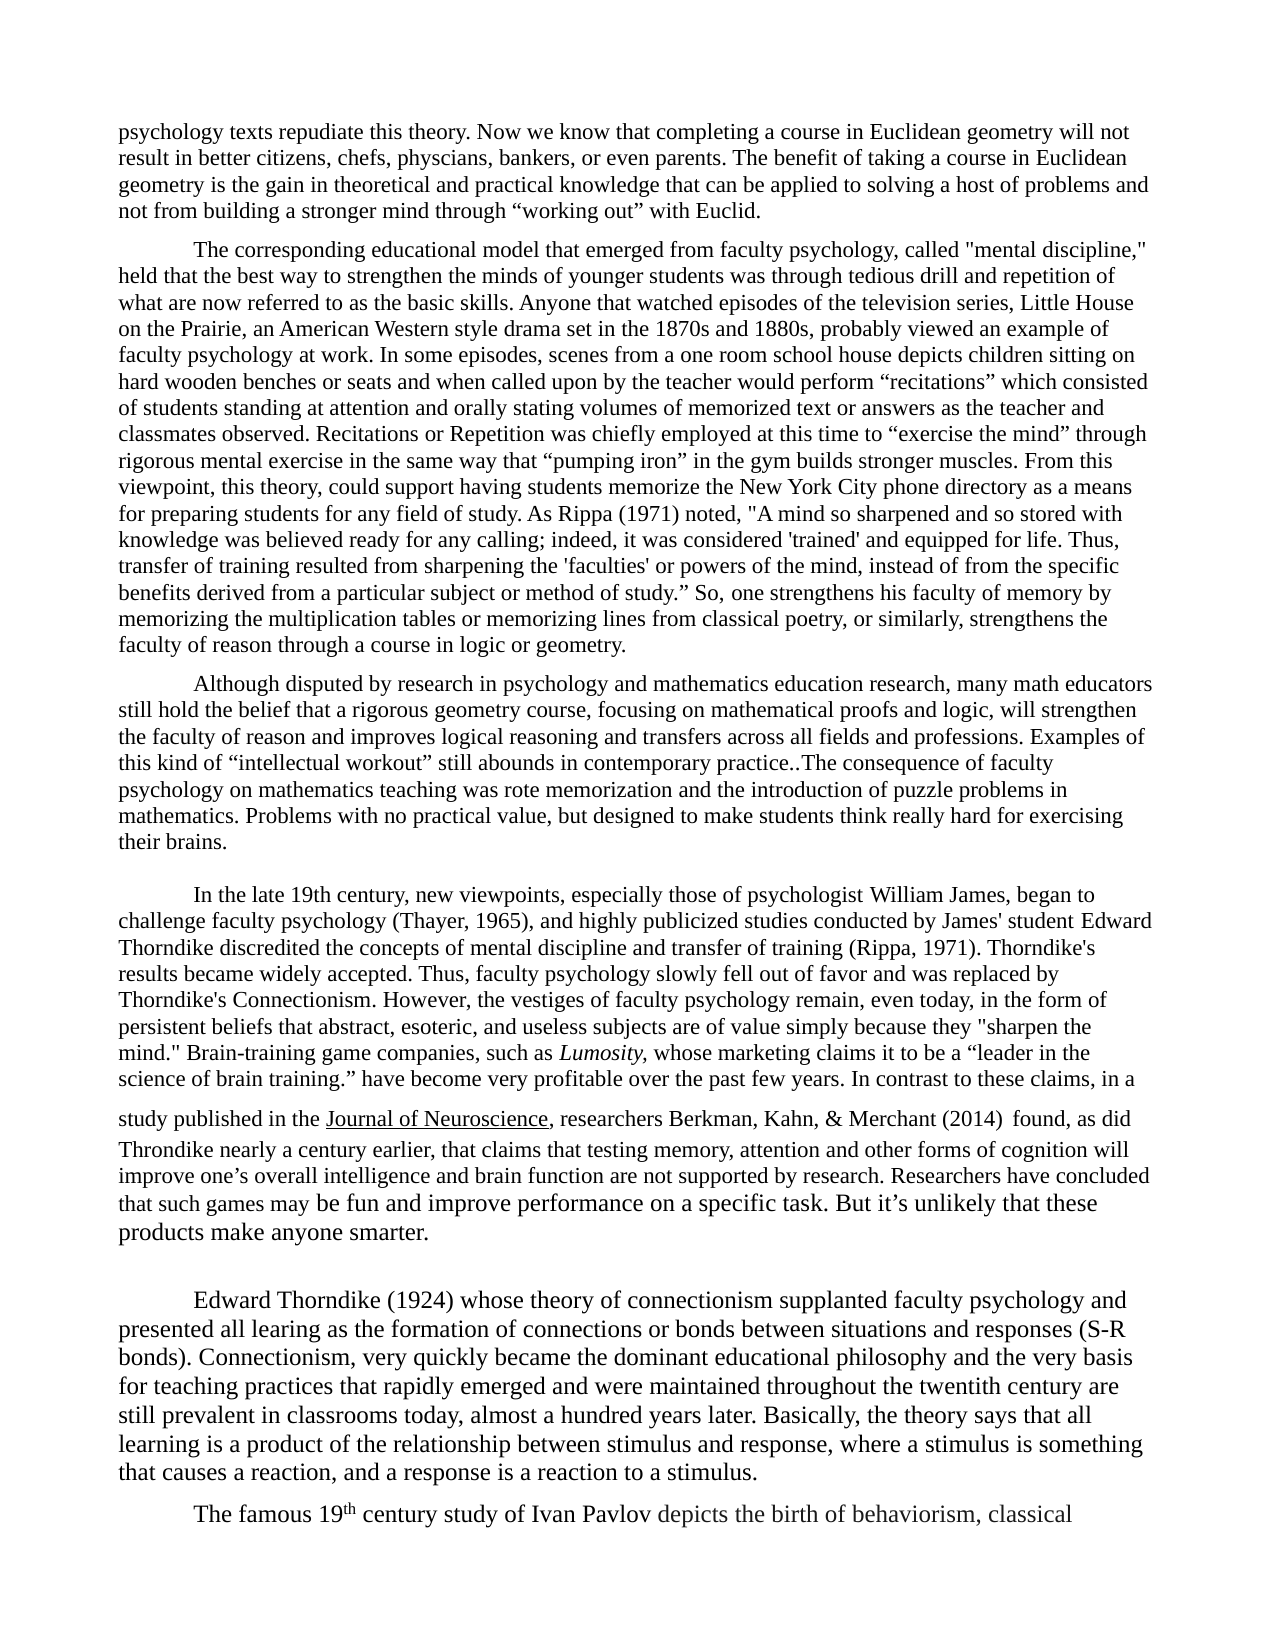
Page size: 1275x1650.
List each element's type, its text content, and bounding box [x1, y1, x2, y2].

text The corresponding educational model that emerged from faculty psychology, called "mental discipline," held that the best way to strengthen the minds of younger students was through tedious drill and repetition of what are now referred to as the basic skills. Anyone that watched episodes of the television series, Little House on the Prairie, an American Western style drama set in the 1870s and 1880s, probably viewed an example of faculty psychology at work. In some episodes, scenes from a one room school house depicts children sitting on hard wooden benches or seats and when called upon by the teacher would perform “recitations” which consisted of students standing at attention and orally stating volumes of memorized text or answers as the teacher and classmates observed. Recitations or Repetition was chiefly employed at this time to “exercise the mind” through rigorous mental exercise in the same way that “pumping iron” in the gym builds stronger muscles. From this viewpoint, this theory, could support having students memorize the New York City phone directory as a means for preparing students for any field of study. As Rippa (1971) noted, "A mind so sharpened and so stored with knowledge was believed ready for any calling; indeed, it was considered 'trained' and equipped for life. Thus, transfer of training resulted from sharpening the 'faculties' or powers of the mind, instead of from the specific benefits derived from a particular subject or method of study.” So, one strengthens his faculty of memory by memorizing the multiplication tables or memorizing lines from classical poetry, or similarly, strengthens the faculty of reason through a course in logic or geometry. [118, 236, 1157, 658]
text Although disputed by research in psychology and mathematics education research, many math educators still hold the belief that a rigorous geometry course, focusing on mathematical proofs and logic, will strengthen the faculty of reason and improves logical reasoning and transfers across all fields and professions. Examples of this kind of “intellectual workout” still abounds in contemporary practice..The consequence of faculty psychology on mathematics teaching was rote memorization and the introduction of puzzle problems in mathematics. Problems with no practical value, but designed to make students think really hard for exercising their brains. [118, 670, 1157, 855]
text psychology texts repudiate this theory. Now we know that completing a course in Euclidean geometry will not result in better citizens, chefs, physcians, bankers, or even parents. The benefit of taking a course in Euclidean geometry is the gain in theoretical and practical knowledge that can be applied to solving a host of problems and not from building a stronger mind through “working out” with Euclid. [118, 118, 1157, 223]
text Edward Thorndike (1924) whose theory of connectionism supplanted faculty psychology and presented all learing as the formation of connections or bonds between situations and responses (S-R bonds). Connectionism, very quickly became the dominant educational philosophy and the very basis for teaching practices that rapidly emerged and were maintained throughout the twentith century are still prevalent in classrooms today, almost a hundred years later. Basically, the theory says that all learning is a product of the relationship between stimulus and response, where a stimulus is something that causes a reaction, and a response is a reaction to a stimulus. [118, 1285, 1157, 1486]
text In the late 19th century, new viewpoints, especially those of psychologist William James, began to challenge faculty psychology (Thayer, 1965), and highly publicized studies conducted by James' student Edward Thorndike discredited the concepts of mental discipline and transfer of training (Rippa, 1971). Thorndike's results became widely accepted. Thus, faculty psychology slowly fell out of favor and was replaced by Thorndike's Connectionism. However, the vestiges of faculty psychology remain, even today, in the form of persistent beliefs that abstract, esoteric, and useless subjects are of value simply because they "sharpen the mind." Brain-training game companies, such as Lumosity, whose marketing claims it to be a “leader in the science of brain training.” have become very profitable over the past few years. In contrast to these claims, in a study published in the Journal of Neuroscience, researchers Berkman, Kahn, & Merchant (2014) found, as did Throndike nearly a century earlier, that claims that testing memory, attention and other forms of cognition will improve one’s overall intelligence and brain function are not supported by research. Researchers have concluded that such games may be fun and improve performance on a specific task. But it’s unlikely that these products make anyone smarter. [118, 881, 1157, 1246]
text The famous 19th century study of Ivan Pavlov depicts the birth of behaviorism, classical [118, 1499, 1157, 1527]
